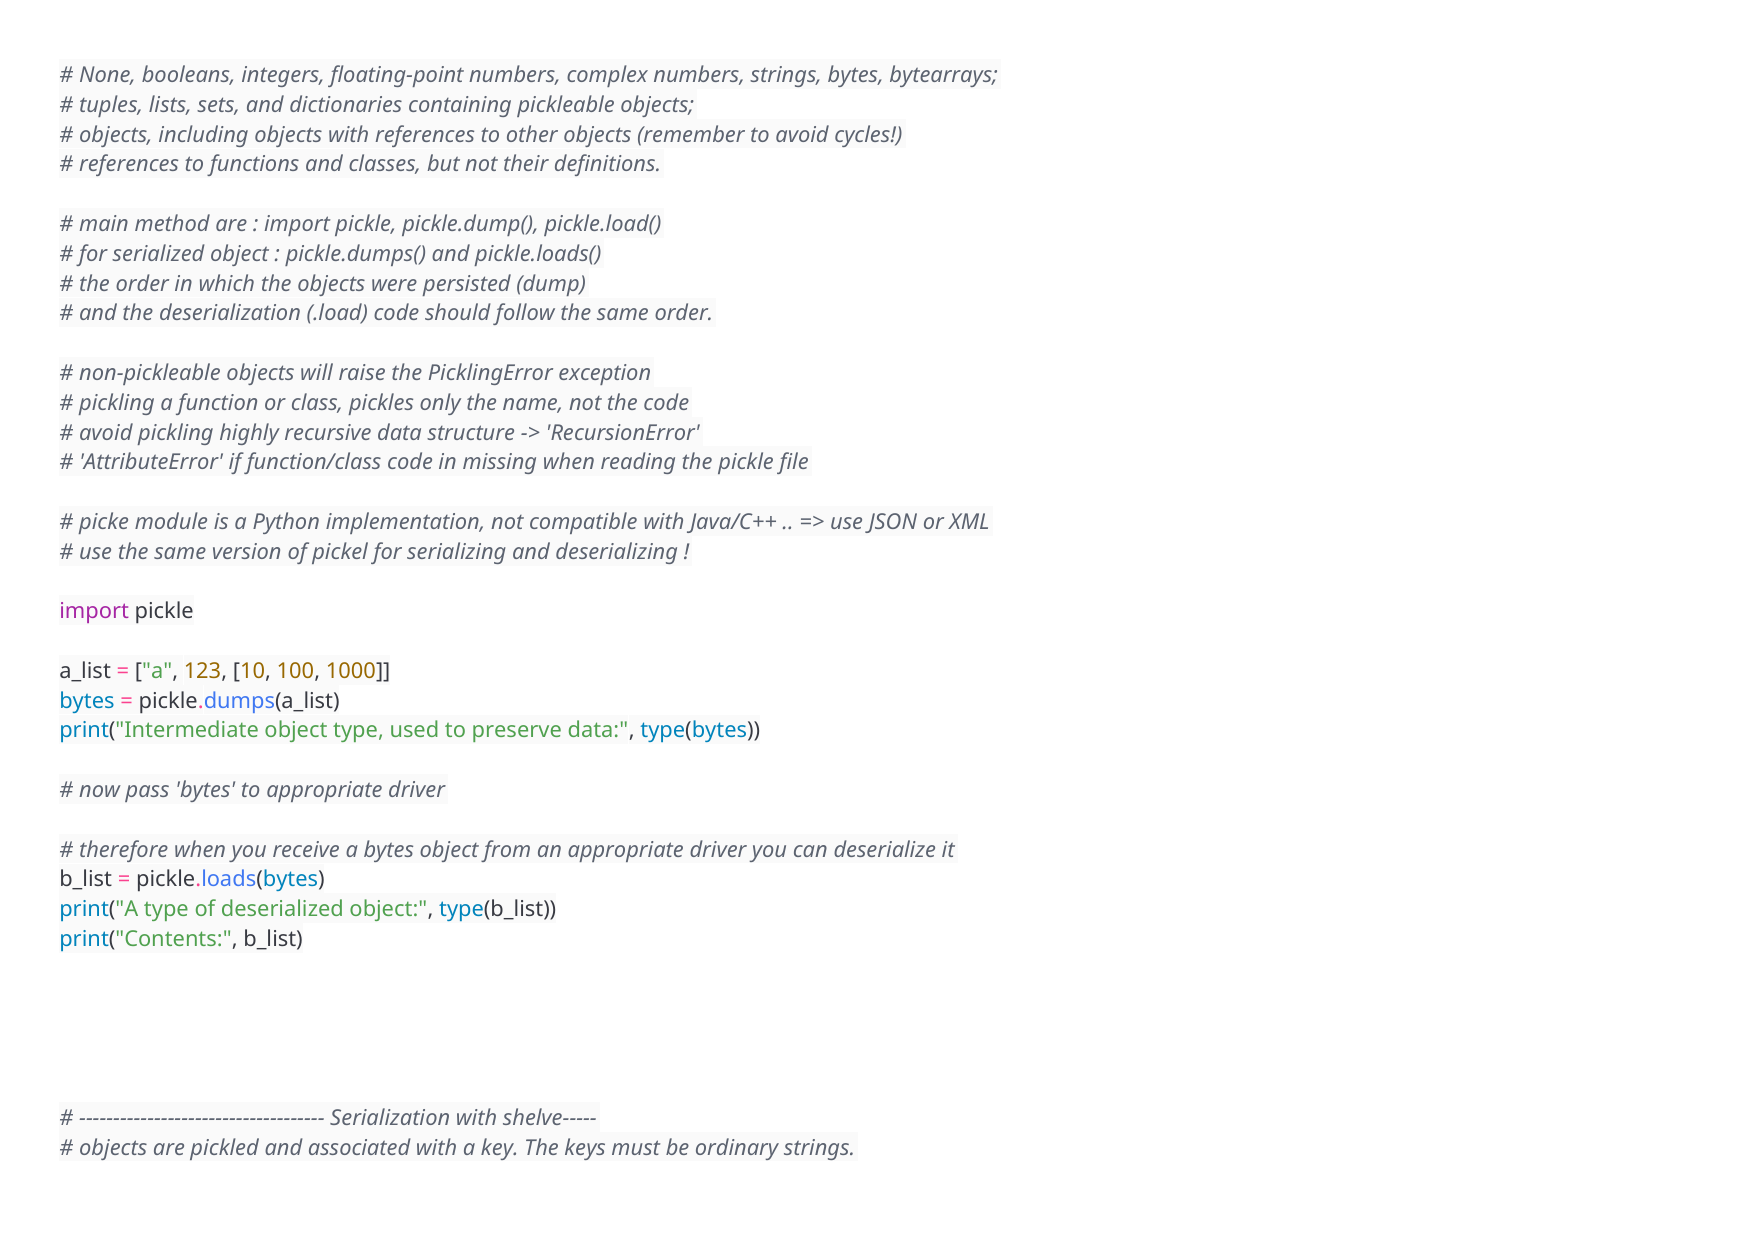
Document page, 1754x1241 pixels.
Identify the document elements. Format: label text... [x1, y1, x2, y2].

text # None, booleans, integers, floating-point numbers, complex numbers, strings, bytes, bytearrays; # tuples, lists, sets, and dictionaries containing pickleable objects; # objects, including objects with references to other objects (remember to avoid cycles!) # references to functions and classes, but not their definitions. # main method are : import pickle, pickle.dump(), pickle.load() # for serialized object : pickle.dumps() and pickle.loads() # the order in which the objects were persisted (dump) # and the deserialization (.load) code should follow the same order. # non-pickleable objects will raise the PicklingError exception # pickling a function or class, pickles only the name, not the code # avoid pickling highly recursive data structure -> 'RecursionError' # 'AttributeError' if function/class code in missing when reading the pickle file # picke module is a Python implementation, not compatible with Java/C++ .. => use JSON or XML # use the same version of pickel for serializing and deserializing ! import pickle a_list = ["a", 123, [10, 100, 1000]] bytes = pickle.dumps(a_list) print("Intermediate object type, used to preserve data:", type(bytes)) # now pass 'bytes' to appropriate driver # therefore when you receive a bytes object from an appropriate driver you can deserialize it b_list = pickle.loads(bytes) print("A type of deserialized object:", type(b_list)) print("Contents:", b_list) [59, 59, 1695, 1012]
text # ------------------------------------ Serialization with shelve----- # objects are pickled and associated with a key. The keys must be ordinary strings. [59, 1072, 1695, 1161]
